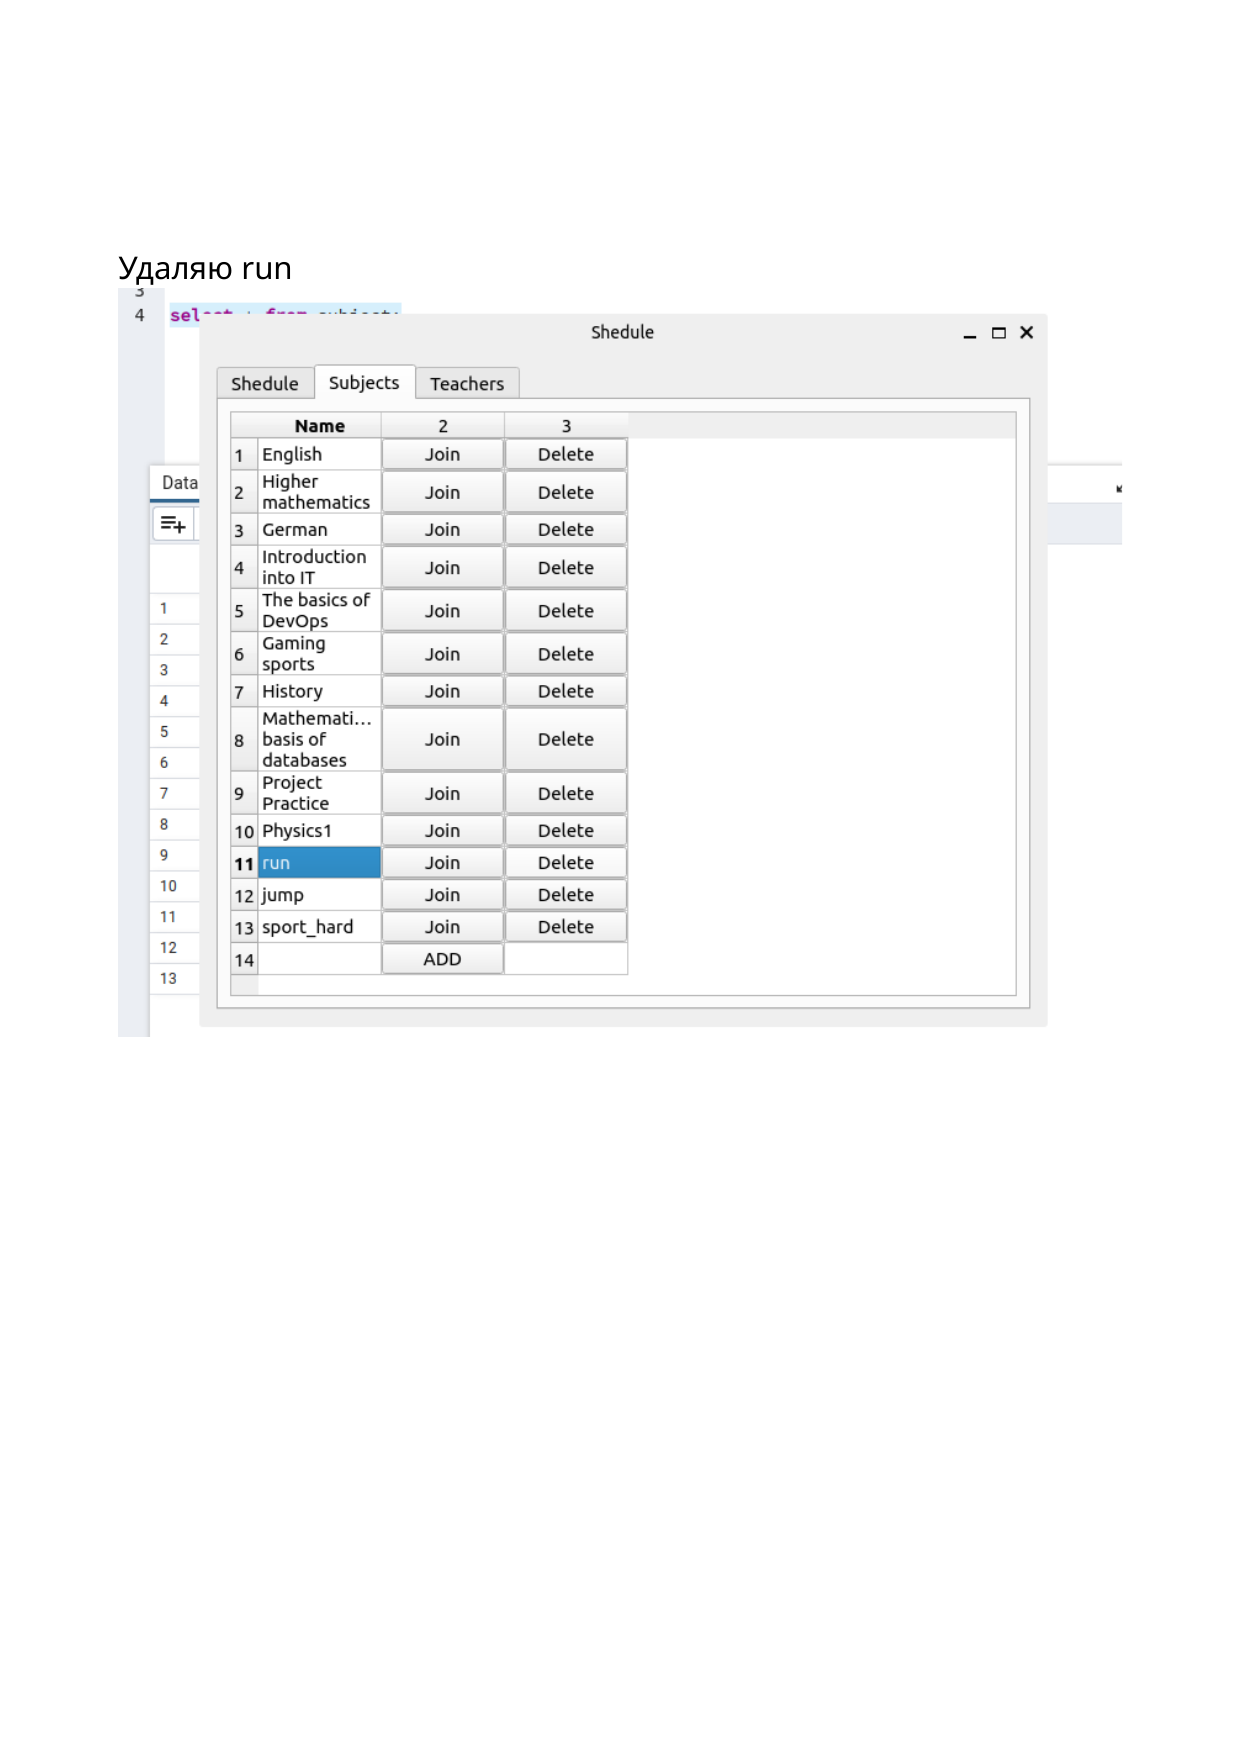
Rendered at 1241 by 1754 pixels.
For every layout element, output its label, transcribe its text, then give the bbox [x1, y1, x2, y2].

picture [118, 288, 1123, 1037]
text Удаляю run [118, 246, 1122, 288]
